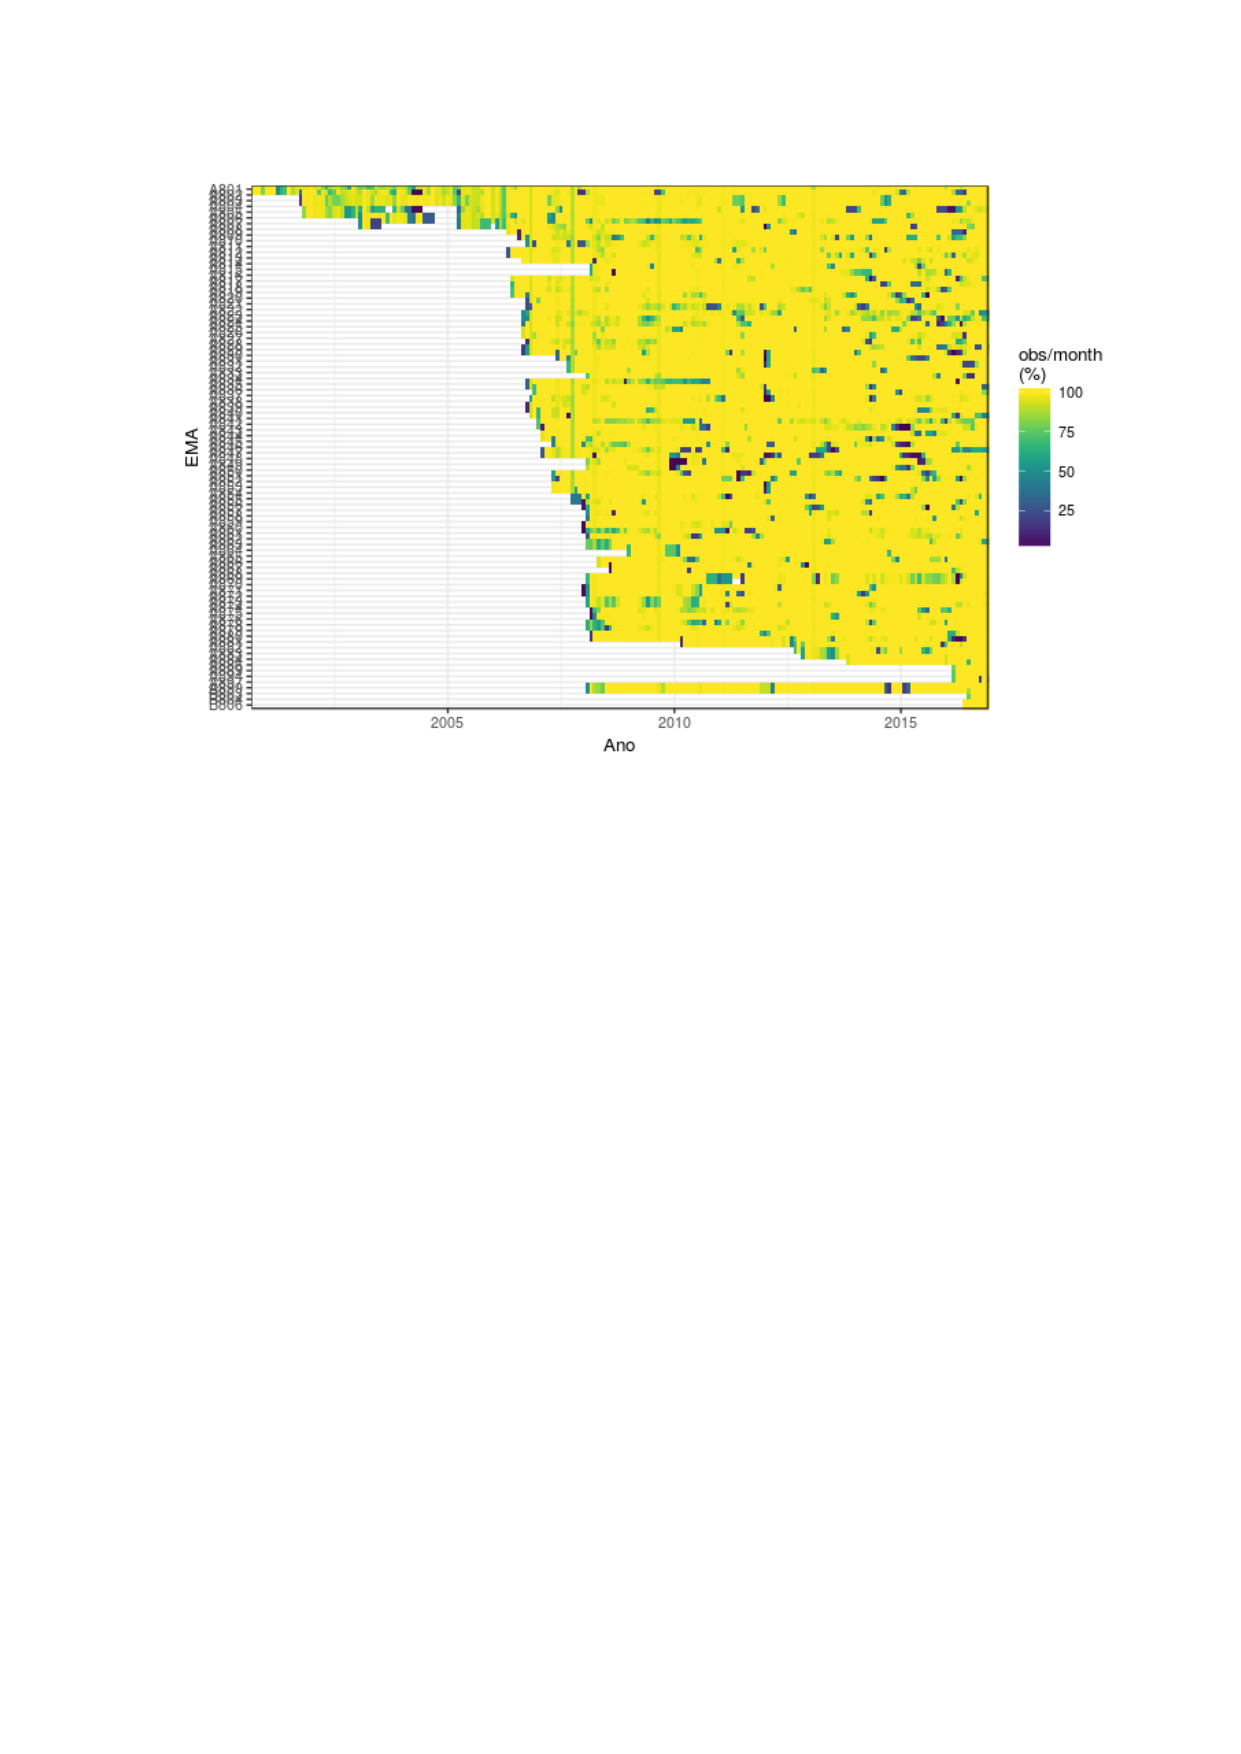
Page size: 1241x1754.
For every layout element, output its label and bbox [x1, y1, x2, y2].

picture [177, 177, 1123, 761]
